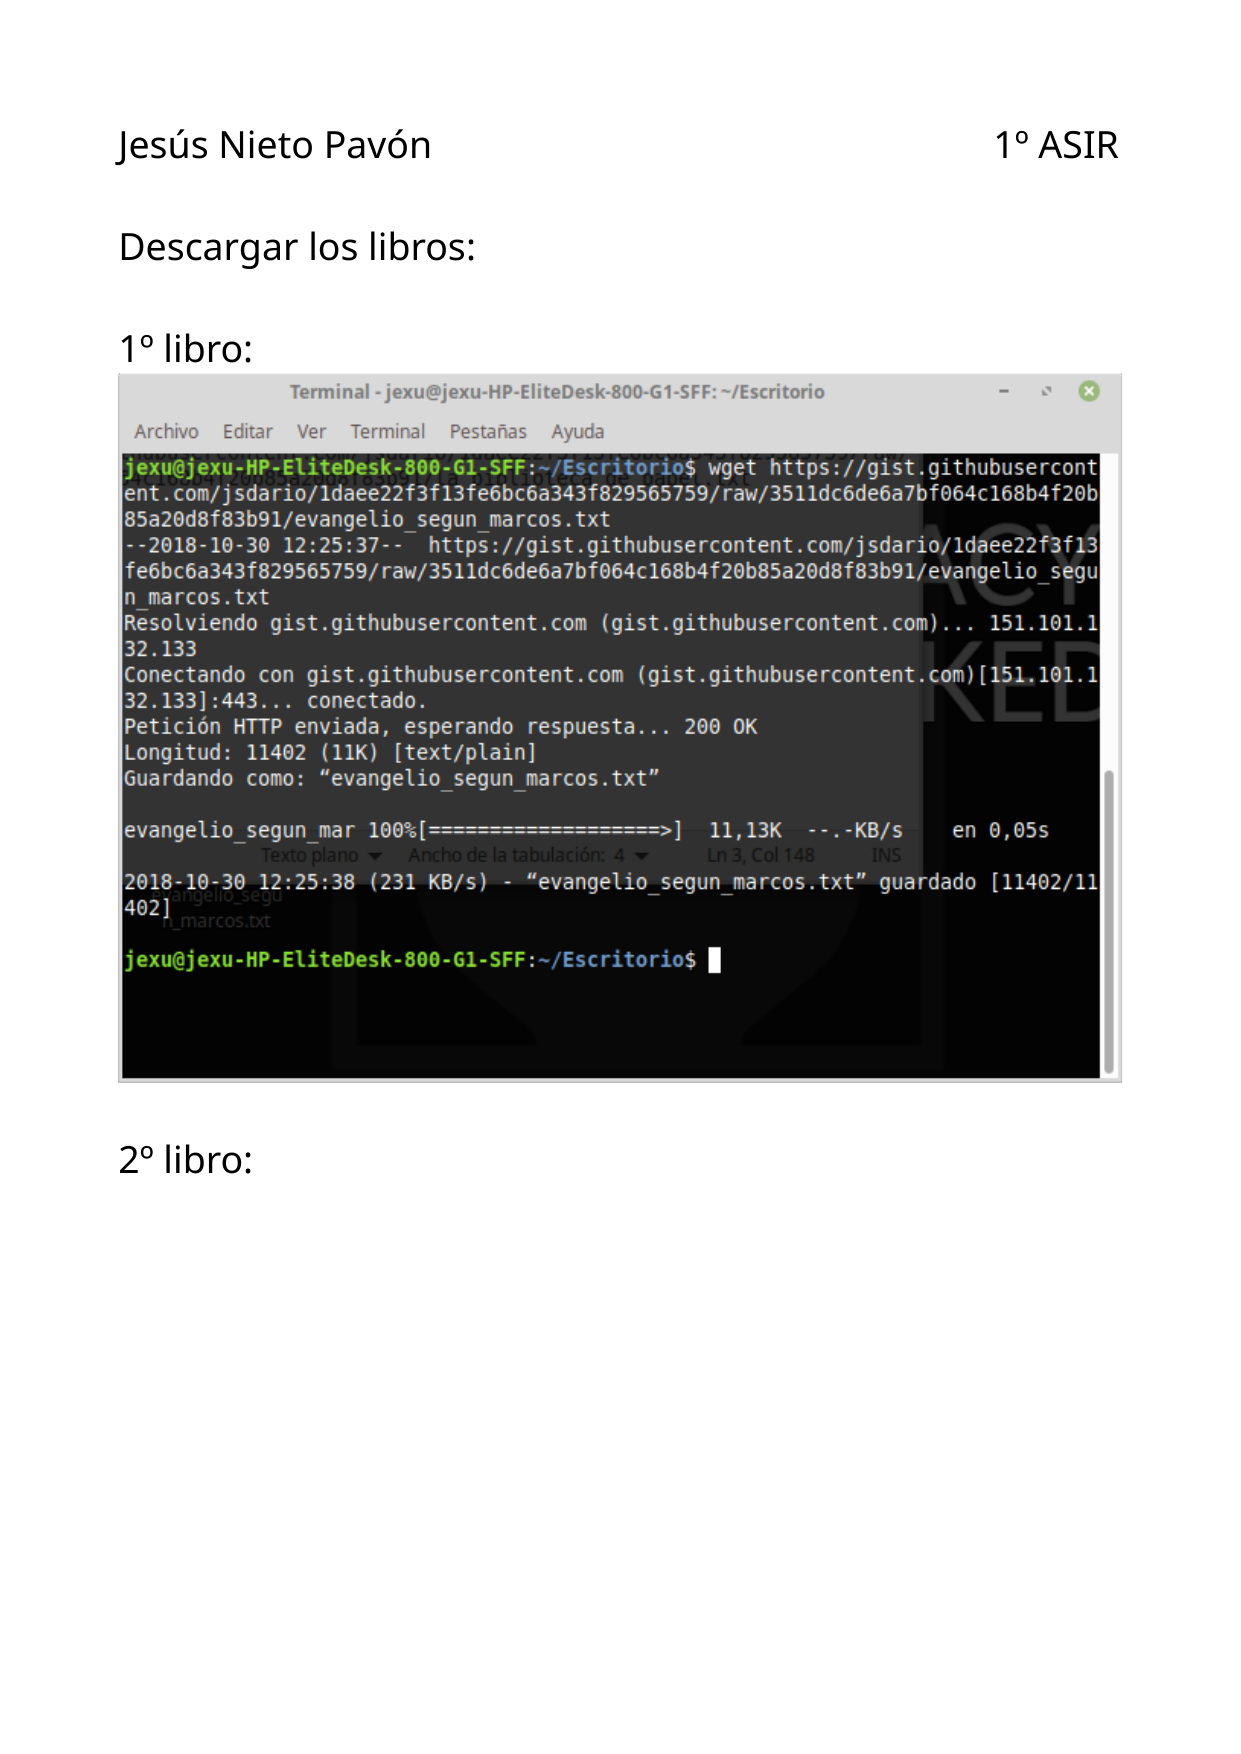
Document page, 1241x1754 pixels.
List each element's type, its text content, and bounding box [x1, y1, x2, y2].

text 1º libro: [118, 322, 1122, 373]
text 2º libro: [118, 1133, 1122, 1184]
text Jesús Nieto Pavón 1º ASIR [118, 118, 1122, 169]
text Descargar los libros: [118, 220, 1122, 271]
picture [118, 373, 1123, 1083]
